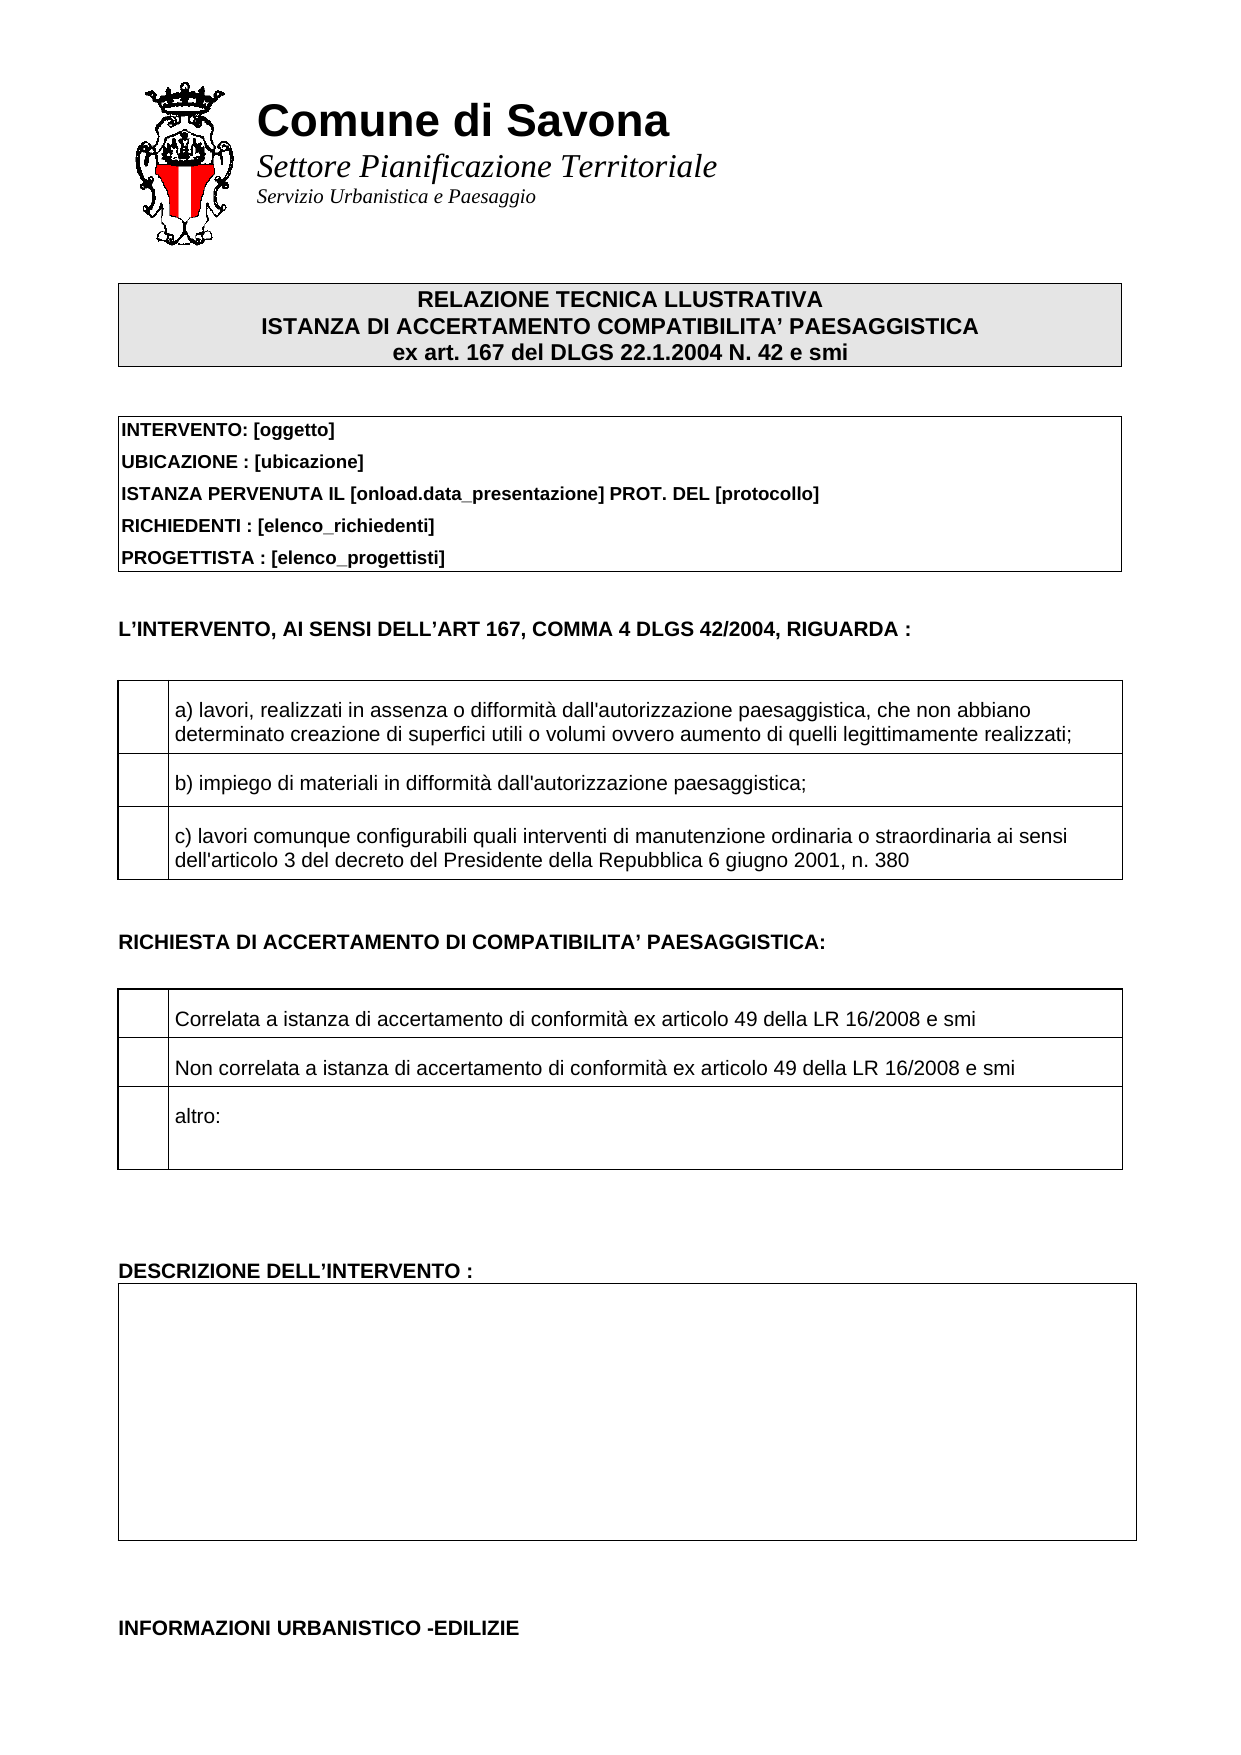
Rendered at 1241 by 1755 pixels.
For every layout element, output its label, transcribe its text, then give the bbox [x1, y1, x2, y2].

text RICHIEDENTI : [elenco_richiedenti] [119, 512, 1121, 537]
text L’INTERVENTO, AI SENSI DELL’ART 167, COMMA 4 DLGS 42/2004, RIGUARDA : [118, 617, 1122, 641]
text ISTANZA DI ACCERTAMENTO COMPATIBILITA’ PAESAGGISTICA [119, 310, 1121, 336]
table_header a) lavori, realizzati in assenza o difformità dall'autorizzazione paesaggistica, che non abbiano determinato creazione di superfici utili o volumi ovvero aumento di quelli legittimamente realizzati; [169, 681, 1122, 752]
text UBICAZIONE : [ubicazione] [119, 448, 1121, 473]
table_header [119, 681, 168, 752]
text INTERVENTO: [oggetto] [119, 417, 1121, 441]
table_cell altro: [169, 1087, 1122, 1169]
text RELAZIONE TECNICA LLUSTRATIVA [119, 284, 1121, 310]
table_header [119, 1284, 1136, 1540]
table_cell c) lavori comunque configurabili quali interventi di manutenzione ordinaria o straordinaria ai sensi dell'articolo 3 del decreto del Presidente della Repubblica 6 giugno 2001, n. 380 [169, 807, 1122, 878]
table_header [119, 990, 168, 1037]
text PROGETTISTA : [elenco_progettisti] [119, 544, 1121, 571]
table_cell [119, 807, 168, 878]
text INFORMAZIONI URBANISTICO -EDILIZIE [118, 1616, 1122, 1639]
text ISTANZA PERVENUTA IL [onload.data_presentazione] PROT. DEL [protocollo] [119, 480, 1121, 505]
text ex art. 167 del DLGS 22.1.2004 N. 42 e smi [119, 336, 1121, 366]
text RICHIESTA DI ACCERTAMENTO DI COMPATIBILITA’ PAESAGGISTICA: [118, 930, 1122, 954]
table_header Correlata a istanza di accertamento di conformità ex articolo 49 della LR 16/2008 e smi [169, 990, 1122, 1037]
table_cell [119, 1038, 168, 1086]
table_cell [119, 1087, 168, 1169]
table_cell b) impiego di materiali in difformità dall'autorizzazione paesaggistica; [169, 754, 1122, 806]
text DESCRIZIONE DELL’INTERVENTO : [118, 1259, 1122, 1283]
table_cell [119, 754, 168, 806]
table_cell Non correlata a istanza di accertamento di conformità ex articolo 49 della LR 16/2008 e smi [169, 1038, 1122, 1086]
